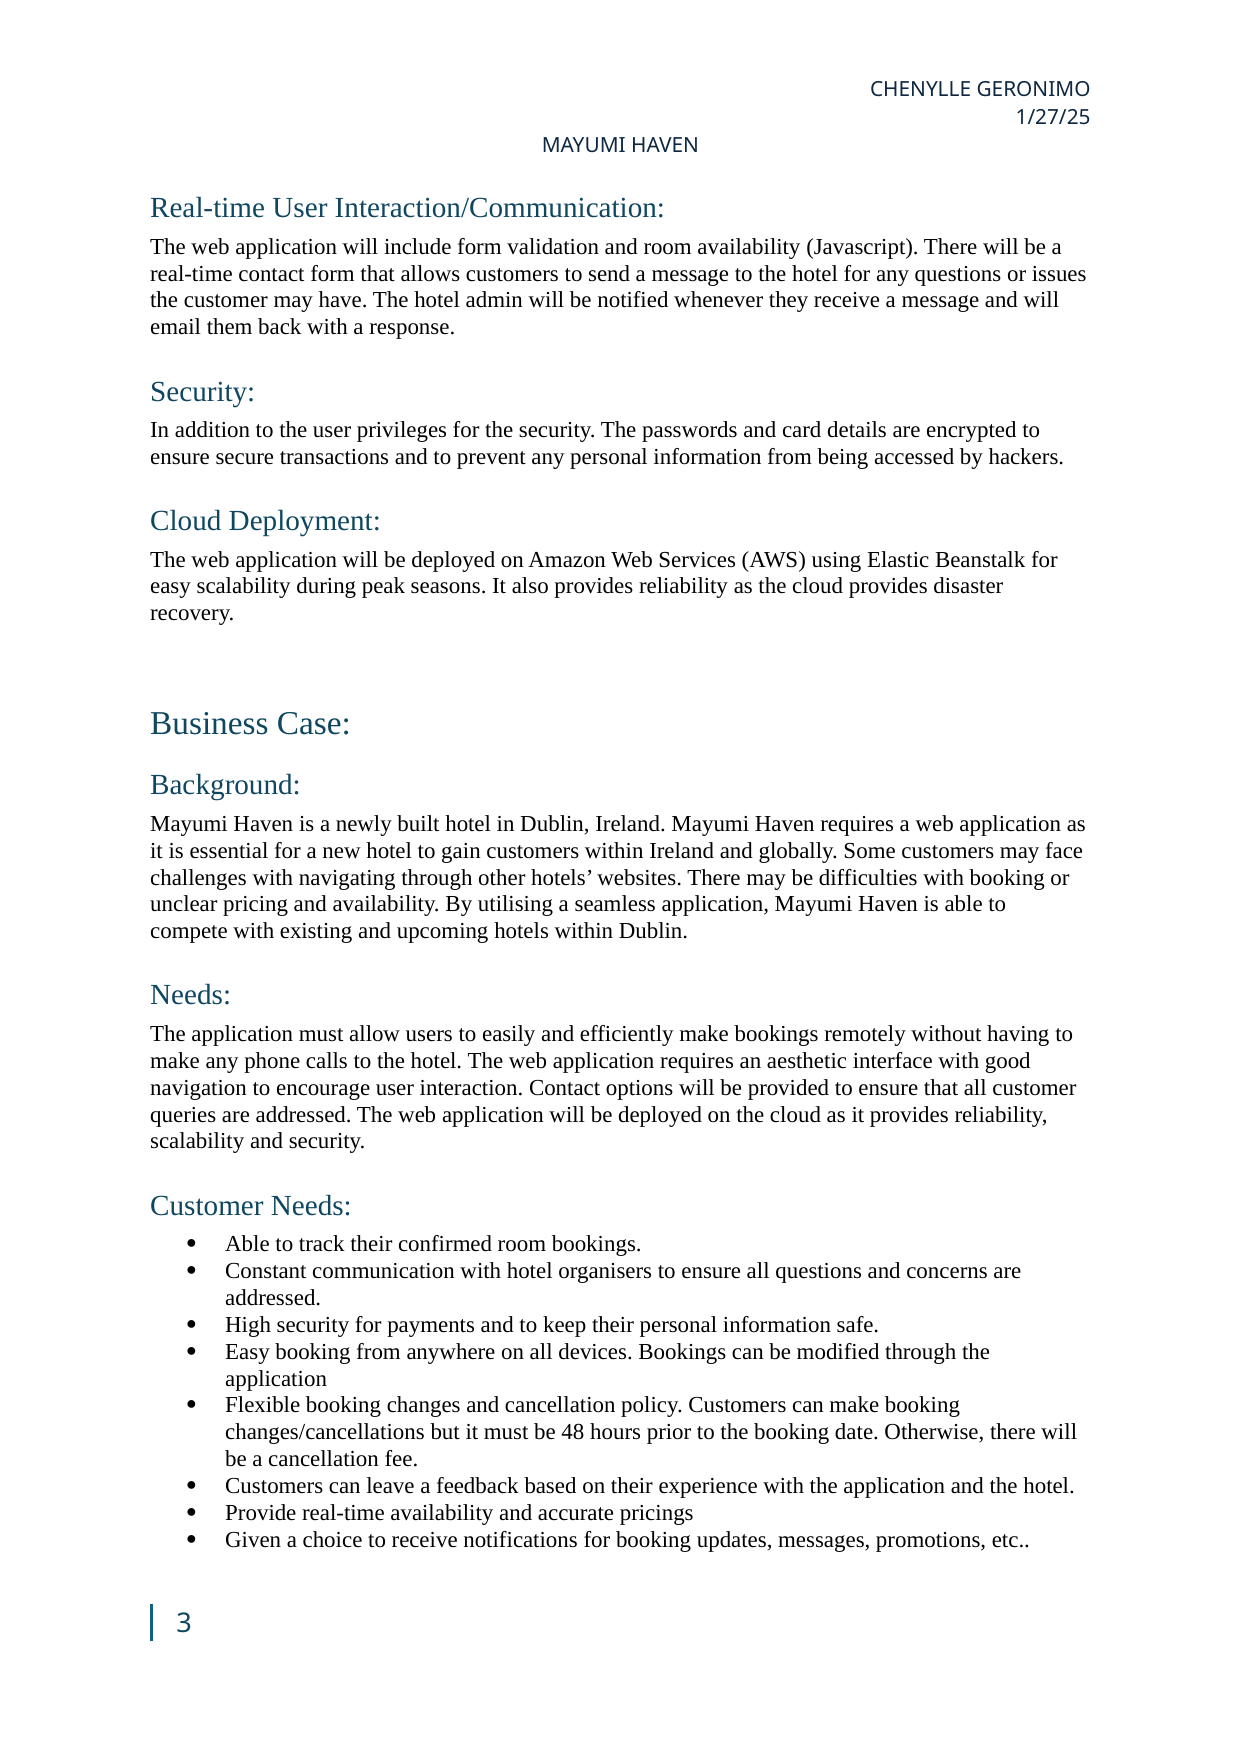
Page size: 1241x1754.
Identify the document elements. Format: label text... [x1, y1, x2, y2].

subtitle Real-time User Interaction/Communication: [150, 190, 1090, 224]
text The web application will include form validation and room availability (Javascript). There will be a real-time contact form that allows customers to send a message to the hotel for any questions or issues the customer may have. The hotel admin will be notified whenever they receive a message and will email them back with a response. [150, 233, 1090, 340]
text In addition to the user privileges for the security. The passwords and card details are encrypted to ensure secure transactions and to prevent any personal information from being accessed by hackers. [150, 416, 1090, 469]
text The application must allow users to easily and efficiently make bookings remotely without having to make any phone calls to the hotel. The web application requires an aesthetic interface with good navigation to encourage user interaction. Contact options will be provided to ensure that all customer queries are addressed. The web application will be deployed on the cloud as it provides reliability, scalability and security. [150, 1020, 1090, 1154]
subtitle Cloud Deployment: [150, 503, 1090, 537]
subtitle Needs: [150, 977, 1090, 1011]
list Able to track their confirmed room bookings. [187, 1230, 1090, 1257]
list Given a choice to receive notifications for booking updates, messages, promotions, etc.. [187, 1526, 1090, 1552]
list Customers can leave a feedback based on their experience with the application and the hotel. [187, 1472, 1090, 1498]
text The web application will be deployed on Amazon Web Services (AWS) using Elastic Beanstalk for easy scalability during peak seasons. It also provides reliability as the cloud provides disaster recovery. [150, 546, 1090, 626]
subtitle Business Case: [150, 703, 1090, 742]
text Mayumi Haven is a newly built hotel in Dublin, Ireland. Mayumi Haven requires a web application as it is essential for a new hotel to gain customers within Ireland and globally. Some customers may face challenges with navigating through other hotels’ websites. There may be difficulties with booking or unclear pricing and availability. By utilising a seamless application, Mayumi Haven is able to compete with existing and upcoming hotels within Dublin. [150, 810, 1090, 944]
list Provide real-time availability and accurate pricings [187, 1499, 1090, 1525]
list High security for payments and to keep their personal information safe. [187, 1311, 1090, 1337]
list Flexible booking changes and cancellation policy. Customers can make booking changes/cancellations but it must be 48 hours prior to the booking date. Otherwise, there will be a cancellation fee. [187, 1391, 1090, 1472]
subtitle Security: [150, 374, 1090, 407]
subtitle Customer Needs: [150, 1188, 1090, 1221]
subtitle Background: [150, 767, 1090, 801]
list Easy booking from anywhere on all devices. Bookings can be modified through the application [187, 1338, 1090, 1391]
list Constant communication with hotel organisers to ensure all questions and concerns are addressed. [187, 1257, 1090, 1310]
